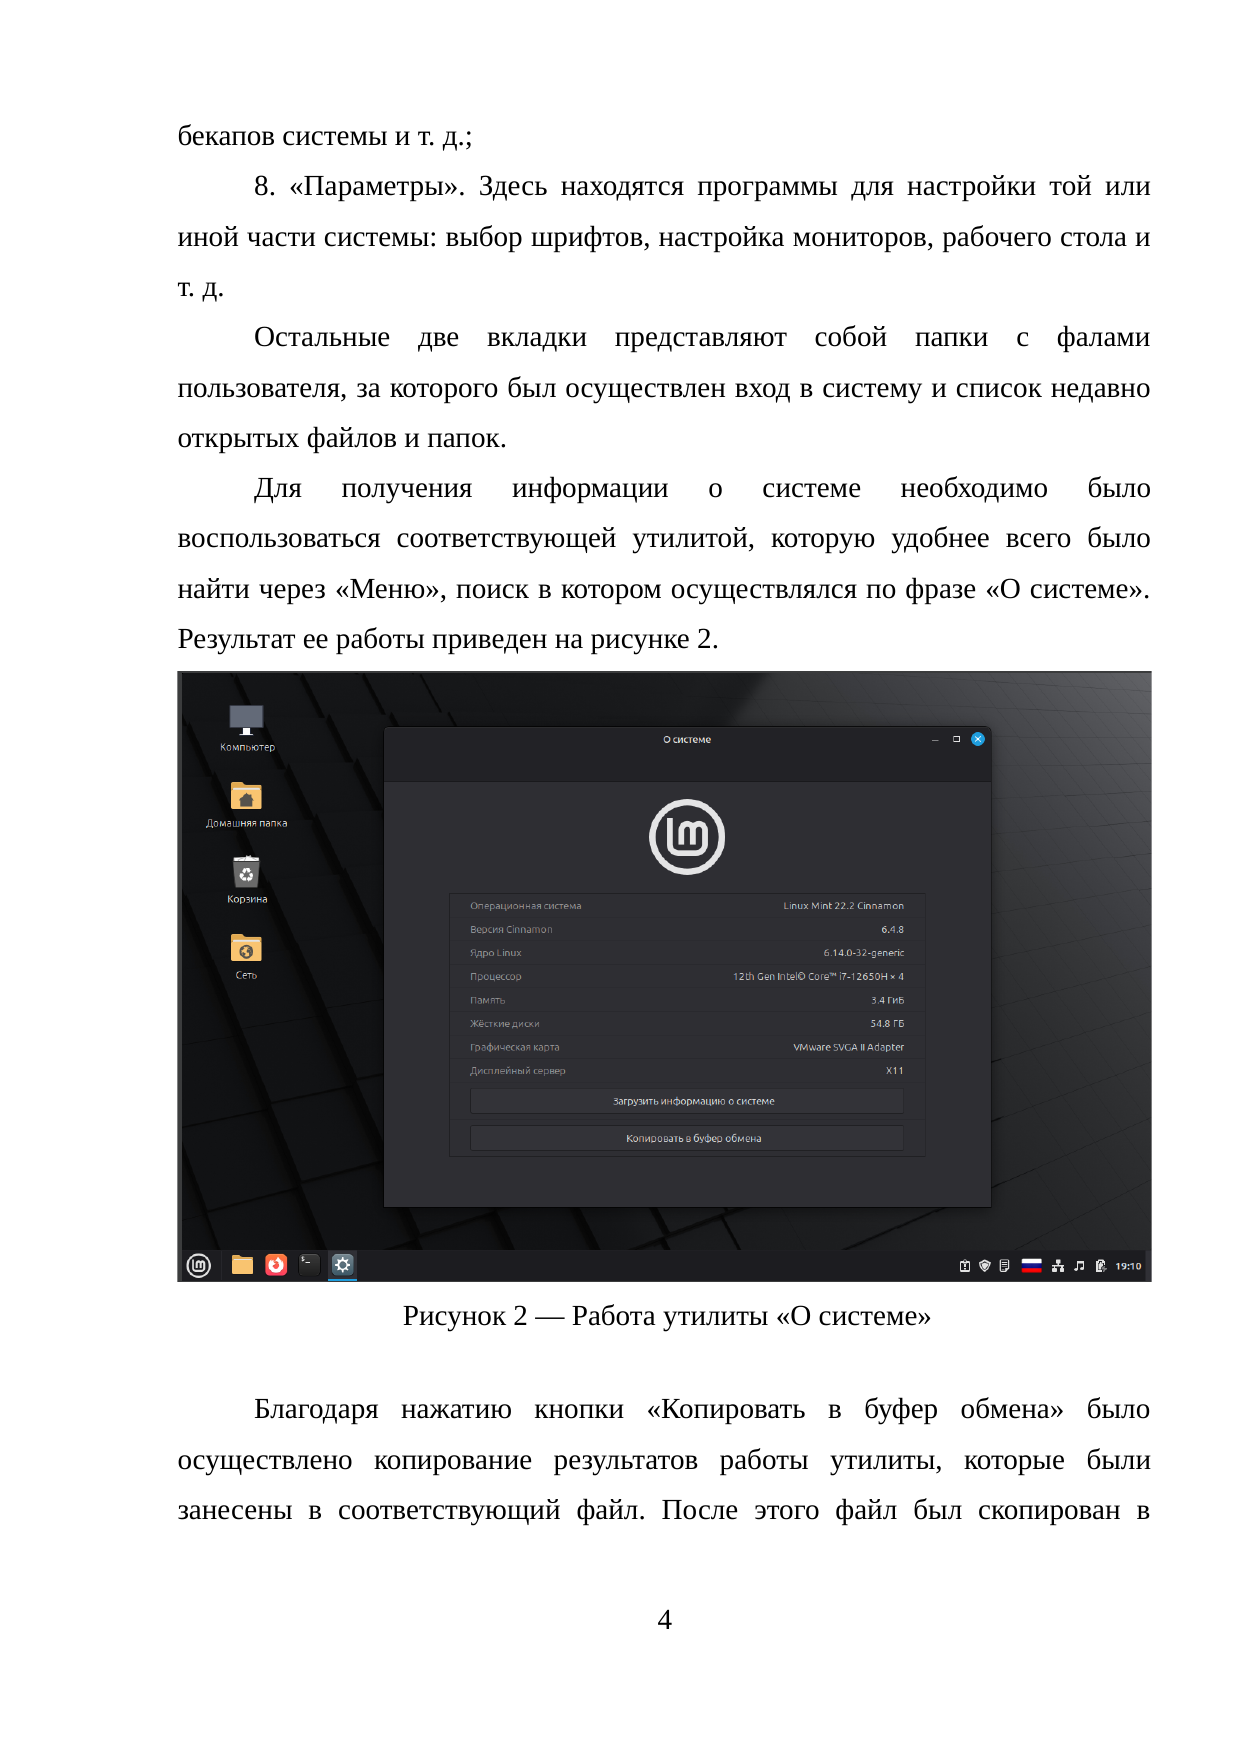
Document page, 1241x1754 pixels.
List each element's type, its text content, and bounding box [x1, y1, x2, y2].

text 8. «Параметры». Здесь находятся программы для настройки той или иной части системы: выбор шрифтов, настройка мониторов, рабочего стола и т. д. [177, 168, 1152, 303]
text бекапов системы и т. д.; [177, 118, 1152, 152]
text Рисунок 2 — Работа утилиты «О системе» [177, 1282, 1152, 1332]
text Для получения информации о системе необходимо было воспользоваться соответствующей утилитой, которую удобнее всего было найти через «Меню», поиск в котором осуществлялся по фразе «О системе». Результат ее работы приведен на рисунке 2. [177, 470, 1152, 655]
text Благодаря нажатию кнопки «Копировать в буфер обмена» было осуществлено копирование результатов работы утилиты, которые были занесены в соответствующий файл. После этого файл был скопирован в [177, 1391, 1152, 1526]
picture [177, 671, 1152, 1282]
text Остальные две вкладки представляют собой папки с фалами пользователя, за которого был осуществлен вход в систему и список недавно открытых файлов и папок. [177, 319, 1152, 453]
